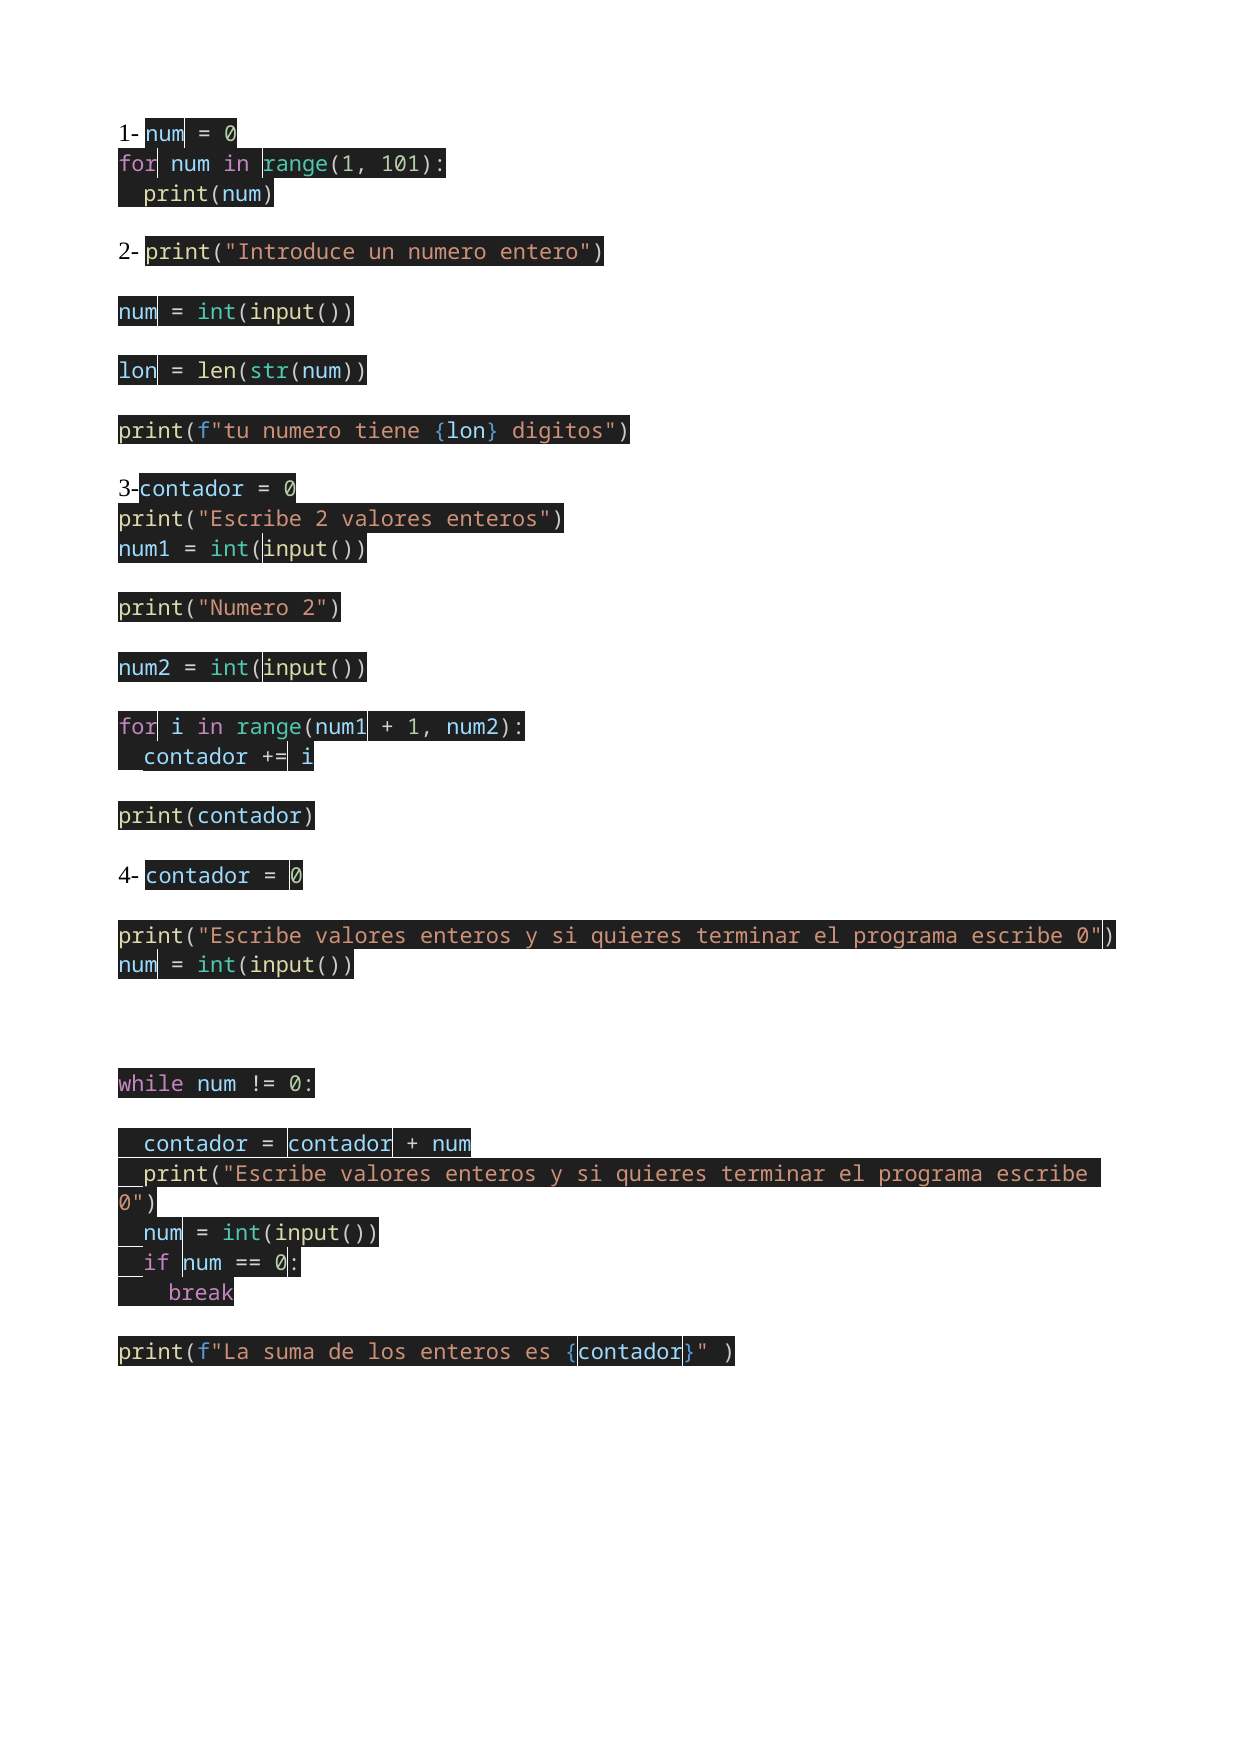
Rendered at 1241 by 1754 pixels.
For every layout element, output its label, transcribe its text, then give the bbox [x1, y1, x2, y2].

text print(num) [118, 178, 1122, 207]
text print("Numero 2") [118, 592, 1122, 622]
text break [118, 1277, 1122, 1306]
text for i in range(num1 + 1, num2): [118, 711, 1122, 741]
text print(f"tu numero tiene {lon} digitos") [118, 415, 1122, 444]
text num = int(input()) [118, 949, 1122, 979]
text while num != 0: [118, 1068, 1122, 1098]
text contador = contador + num [118, 1128, 1122, 1157]
text print(contador) [118, 801, 1122, 830]
text 4- contador = 0 [118, 860, 1122, 890]
text print("Escribe valores enteros y si quieres terminar el programa escribe 0") [118, 1157, 1122, 1217]
text print("Escribe 2 valores enteros") [118, 503, 1122, 533]
text print("Escribe valores enteros y si quieres terminar el programa escribe 0") [118, 919, 1122, 949]
text num1 = int(input()) [118, 533, 1122, 563]
text num = int(input()) [118, 1217, 1122, 1247]
text if num == 0: [118, 1247, 1122, 1277]
text num2 = int(input()) [118, 652, 1122, 682]
text 2- print("Introduce un numero entero") [118, 236, 1122, 266]
text 1- num = 0 [118, 118, 1122, 148]
text contador += i [118, 741, 1122, 771]
text for num in range(1, 101): [118, 148, 1122, 178]
text 3-contador = 0 [118, 473, 1122, 503]
text lon = len(str(num)) [118, 355, 1122, 385]
text num = int(input()) [118, 296, 1122, 326]
text print(f"La suma de los enteros es {contador}" ) [118, 1336, 1122, 1366]
